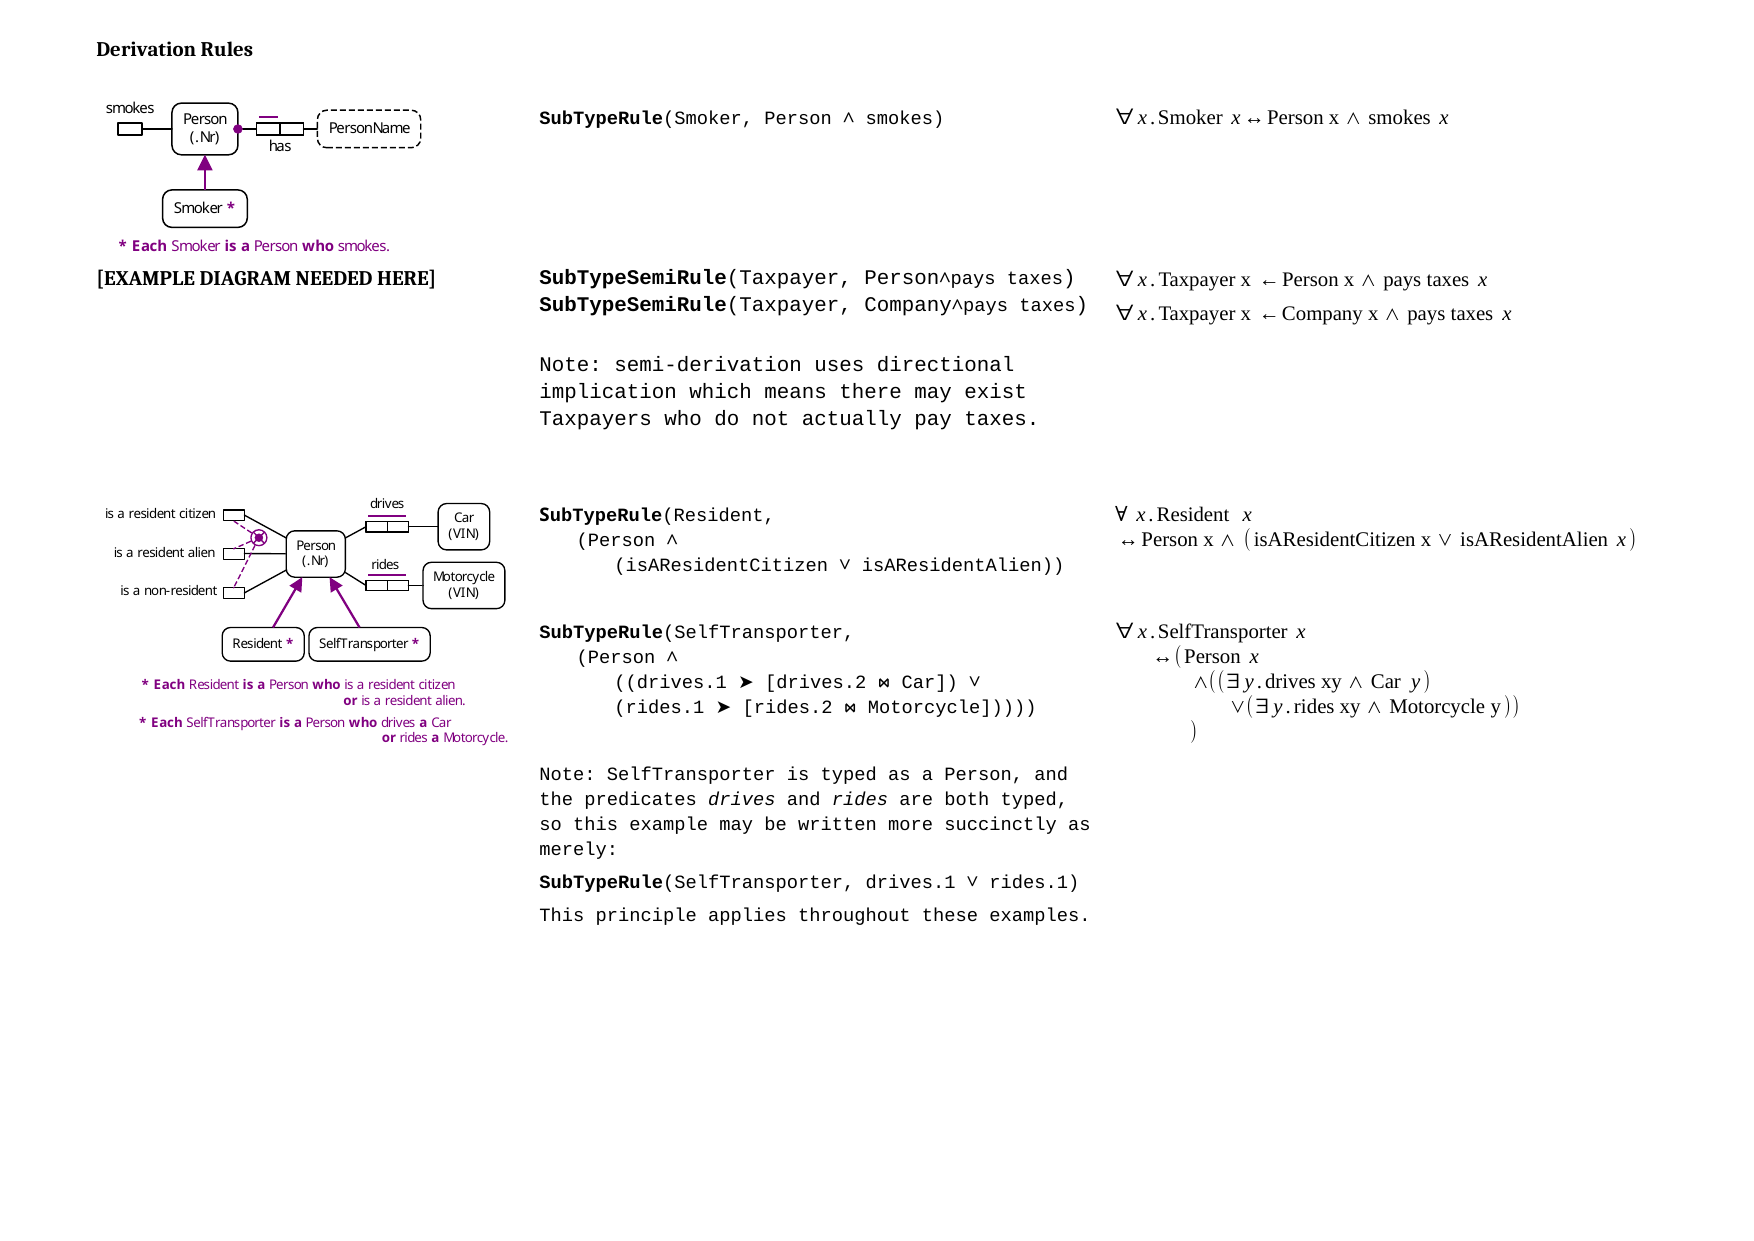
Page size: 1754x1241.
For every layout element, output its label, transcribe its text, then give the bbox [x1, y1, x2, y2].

table_cell [EXAMPLE DIAGRAM NEEDED HERE] [85, 267, 528, 435]
table_header Derivation Rules [85, 38, 528, 267]
table_cell [1104, 435, 1650, 935]
table_cell [1104, 267, 1650, 435]
table_header SubTypeRule(Smoker, Person ∧ smokes) [528, 38, 1104, 267]
table_header [1104, 38, 1650, 267]
table_cell [85, 435, 528, 935]
table_cell SubTypeRule(Resident, (Person ∧ (isAResidentCitizen ∨ isAResidentAlien)) SubTypeRule(SelfTransporter, (Person ∧ ((drives.1 ➤ [drives.2 ⋈ Car]) ∨ (rides.1 ➤ [rides.2 ⋈ Motorcycle])))) Note: SelfTransporter is typed as a Person, and the predicates drives and rides are both typed, so this example may be written more succinctly as merely: SubTypeRule(SelfTransporter, drives.1 ∨ rides.1) This principle applies throughout these examples. [528, 435, 1104, 935]
table_cell SubTypeSemiRule(Taxpayer, Person∧pays taxes) SubTypeSemiRule(Taxpayer, Company∧pays taxes) Note: semi-derivation uses directional implication which means there may exist Taxpayers who do not actually pay taxes. [528, 267, 1104, 435]
